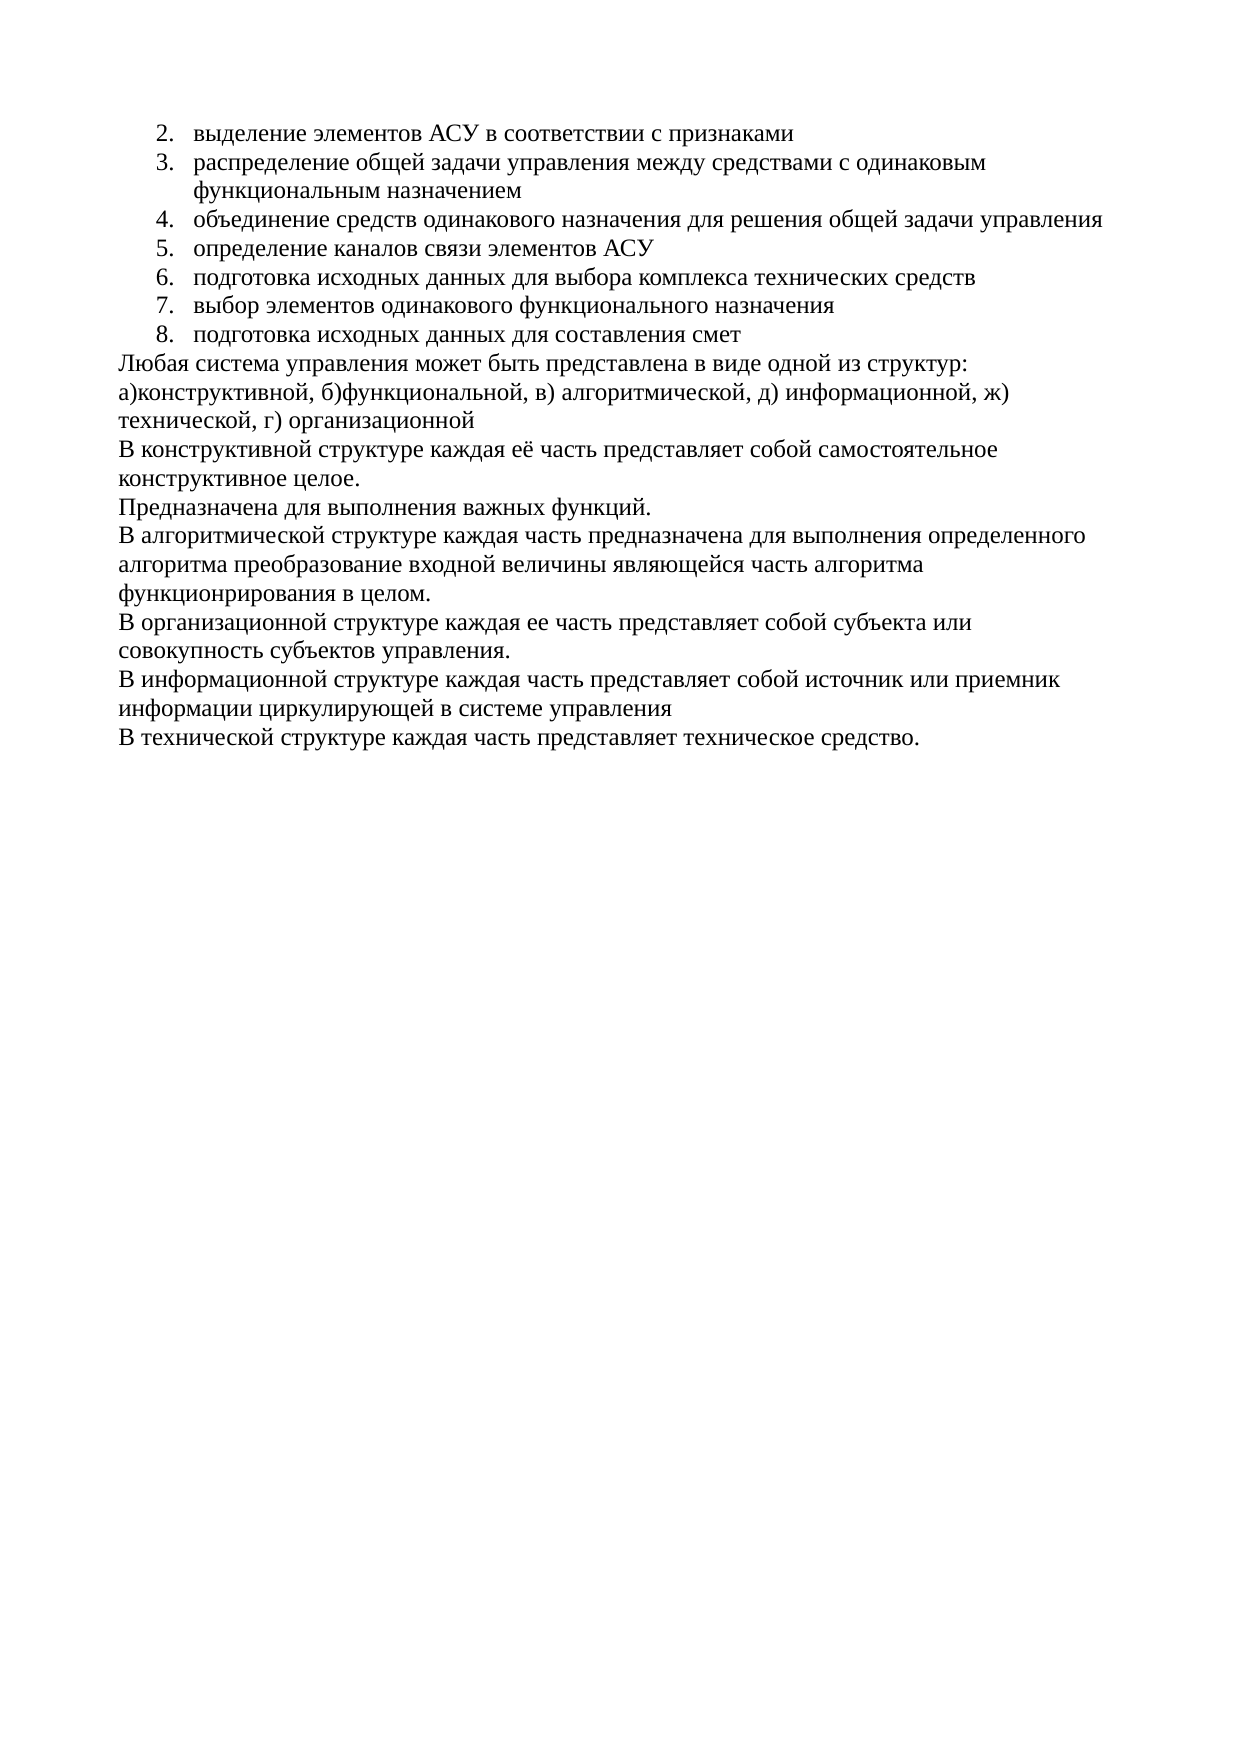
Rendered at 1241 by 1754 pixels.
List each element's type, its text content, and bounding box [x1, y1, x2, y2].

list объединение средств одинакового назначения для решения общей задачи управления [156, 204, 1122, 233]
list подготовка исходных данных для выбора комплекса технических средств [156, 262, 1122, 291]
list подготовка исходных данных для составления смет [156, 319, 1122, 348]
list определение каналов связи элементов АСУ [156, 233, 1122, 262]
text В организационной структуре каждая ее часть представляет собой субъекта или совокупность субъектов управления. [118, 607, 1122, 664]
list выбор элементов одинакового функционального назначения [156, 291, 1122, 319]
text В информационной структуре каждая часть представляет собой источник или приемник информации циркулирующей в системе управления [118, 664, 1122, 722]
list выделение элементов АСУ в соответствии с признаками [156, 118, 1122, 147]
text В технической структуре каждая часть представляет техническое средство. [118, 722, 1122, 751]
text Любая система управления может быть представлена в виде одной из структур: а)конструктивной, б)функциональной, в) алгоритмической, д) информационной, ж) технической, г) организационной [118, 348, 1122, 434]
list распределение общей задачи управления между средствами с одинаковым функциональным назначением [156, 147, 1122, 204]
text В конструктивной структуре каждая её часть представляет собой самостоятельное конструктивное целое. [118, 434, 1122, 492]
text В алгоритмической структуре каждая часть предназначена для выполнения определенного алгоритма преобразование входной величины являющейся часть алгоритма функционрирования в целом. [118, 521, 1122, 607]
text Предназначена для выполнения важных функций. [118, 492, 1122, 521]
